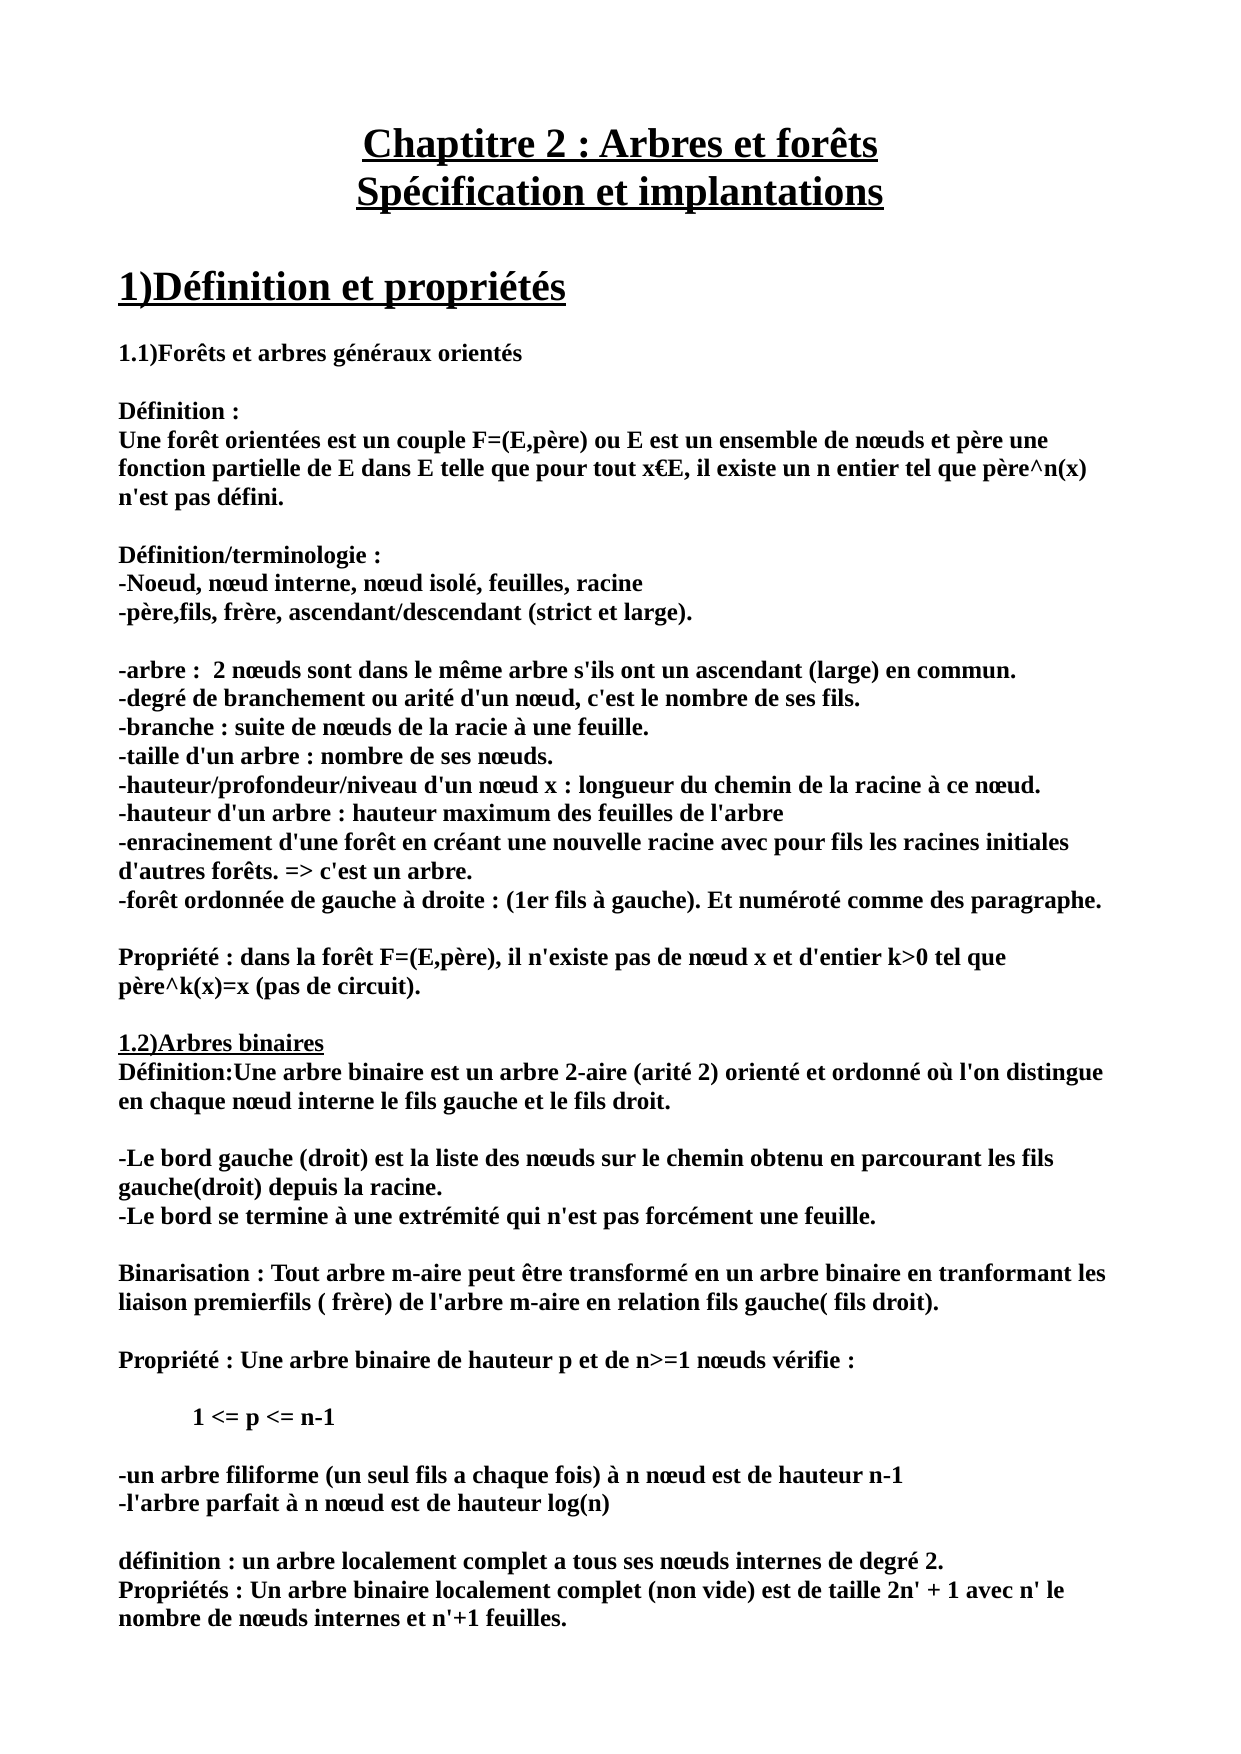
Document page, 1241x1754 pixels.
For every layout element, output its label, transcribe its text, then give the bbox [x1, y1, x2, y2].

text Une forêt orientées est un couple F=(E,père) ou E est un ensemble de nœuds et père une fonction partielle de E dans E telle que pour tout x€E, il existe un n entier tel que père^n(x) n'est pas défini. [118, 425, 1122, 511]
text -Le bord se termine à une extrémité qui n'est pas forcément une feuille. [118, 1201, 1122, 1230]
text Chaptitre 2 : Arbres et forêts [118, 118, 1122, 166]
text Définition : [118, 396, 1122, 425]
text 1.1)Forêts et arbres généraux orientés [118, 338, 1122, 367]
text Propriétés : Un arbre binaire localement complet (non vide) est de taille 2n' + 1 avec n' le nombre de nœuds internes et n'+1 feuilles. [118, 1575, 1122, 1632]
text Binarisation : Tout arbre m-aire peut être transformé en un arbre binaire en tranformant les liaison premierfils ( frère) de l'arbre m-aire en relation fils gauche( fils droit). [118, 1258, 1122, 1316]
text -enracinement d'une forêt en créant une nouvelle racine avec pour fils les racines initiales d'autres forêts. => c'est un arbre. [118, 827, 1122, 885]
text -un arbre filiforme (un seul fils a chaque fois) à n nœud est de hauteur n-1 [118, 1460, 1122, 1488]
text -hauteur d'un arbre : hauteur maximum des feuilles de l'arbre [118, 798, 1122, 827]
text -père,fils, frère, ascendant/descendant (strict et large). [118, 597, 1122, 626]
text 1)Définition et propriétés [118, 262, 1122, 310]
text Définition/terminologie : [118, 540, 1122, 568]
text -branche : suite de nœuds de la racie à une feuille. [118, 712, 1122, 741]
text 1 <= p <= n-1 [118, 1402, 1122, 1431]
text Propriété : Une arbre binaire de hauteur p et de n>=1 nœuds vérifie : [118, 1345, 1122, 1373]
text définition : un arbre localement complet a tous ses nœuds internes de degré 2. [118, 1546, 1122, 1575]
text -hauteur/profondeur/niveau d'un nœud x : longueur du chemin de la racine à ce nœud. [118, 770, 1122, 798]
text -forêt ordonnée de gauche à droite : (1er fils à gauche). Et numéroté comme des paragraphe. [118, 885, 1122, 913]
text Définition:Une arbre binaire est un arbre 2-aire (arité 2) orienté et ordonné où l'on distingue en chaque nœud interne le fils gauche et le fils droit. [118, 1057, 1122, 1115]
text -taille d'un arbre : nombre de ses nœuds. [118, 741, 1122, 770]
text -Noeud, nœud interne, nœud isolé, feuilles, racine [118, 568, 1122, 597]
text Propriété : dans la forêt F=(E,père), il n'existe pas de nœud x et d'entier k>0 tel que père^k(x)=x (pas de circuit). [118, 942, 1122, 1000]
text -degré de branchement ou arité d'un nœud, c'est le nombre de ses fils. [118, 683, 1122, 712]
text Spécification et implantations [118, 166, 1122, 214]
text 1.2)Arbres binaires [118, 1028, 1122, 1057]
text -l'arbre parfait à n nœud est de hauteur log(n) [118, 1488, 1122, 1517]
text -arbre : 2 nœuds sont dans le même arbre s'ils ont un ascendant (large) en commun. [118, 655, 1122, 683]
text -Le bord gauche (droit) est la liste des nœuds sur le chemin obtenu en parcourant les fils gauche(droit) depuis la racine. [118, 1143, 1122, 1201]
